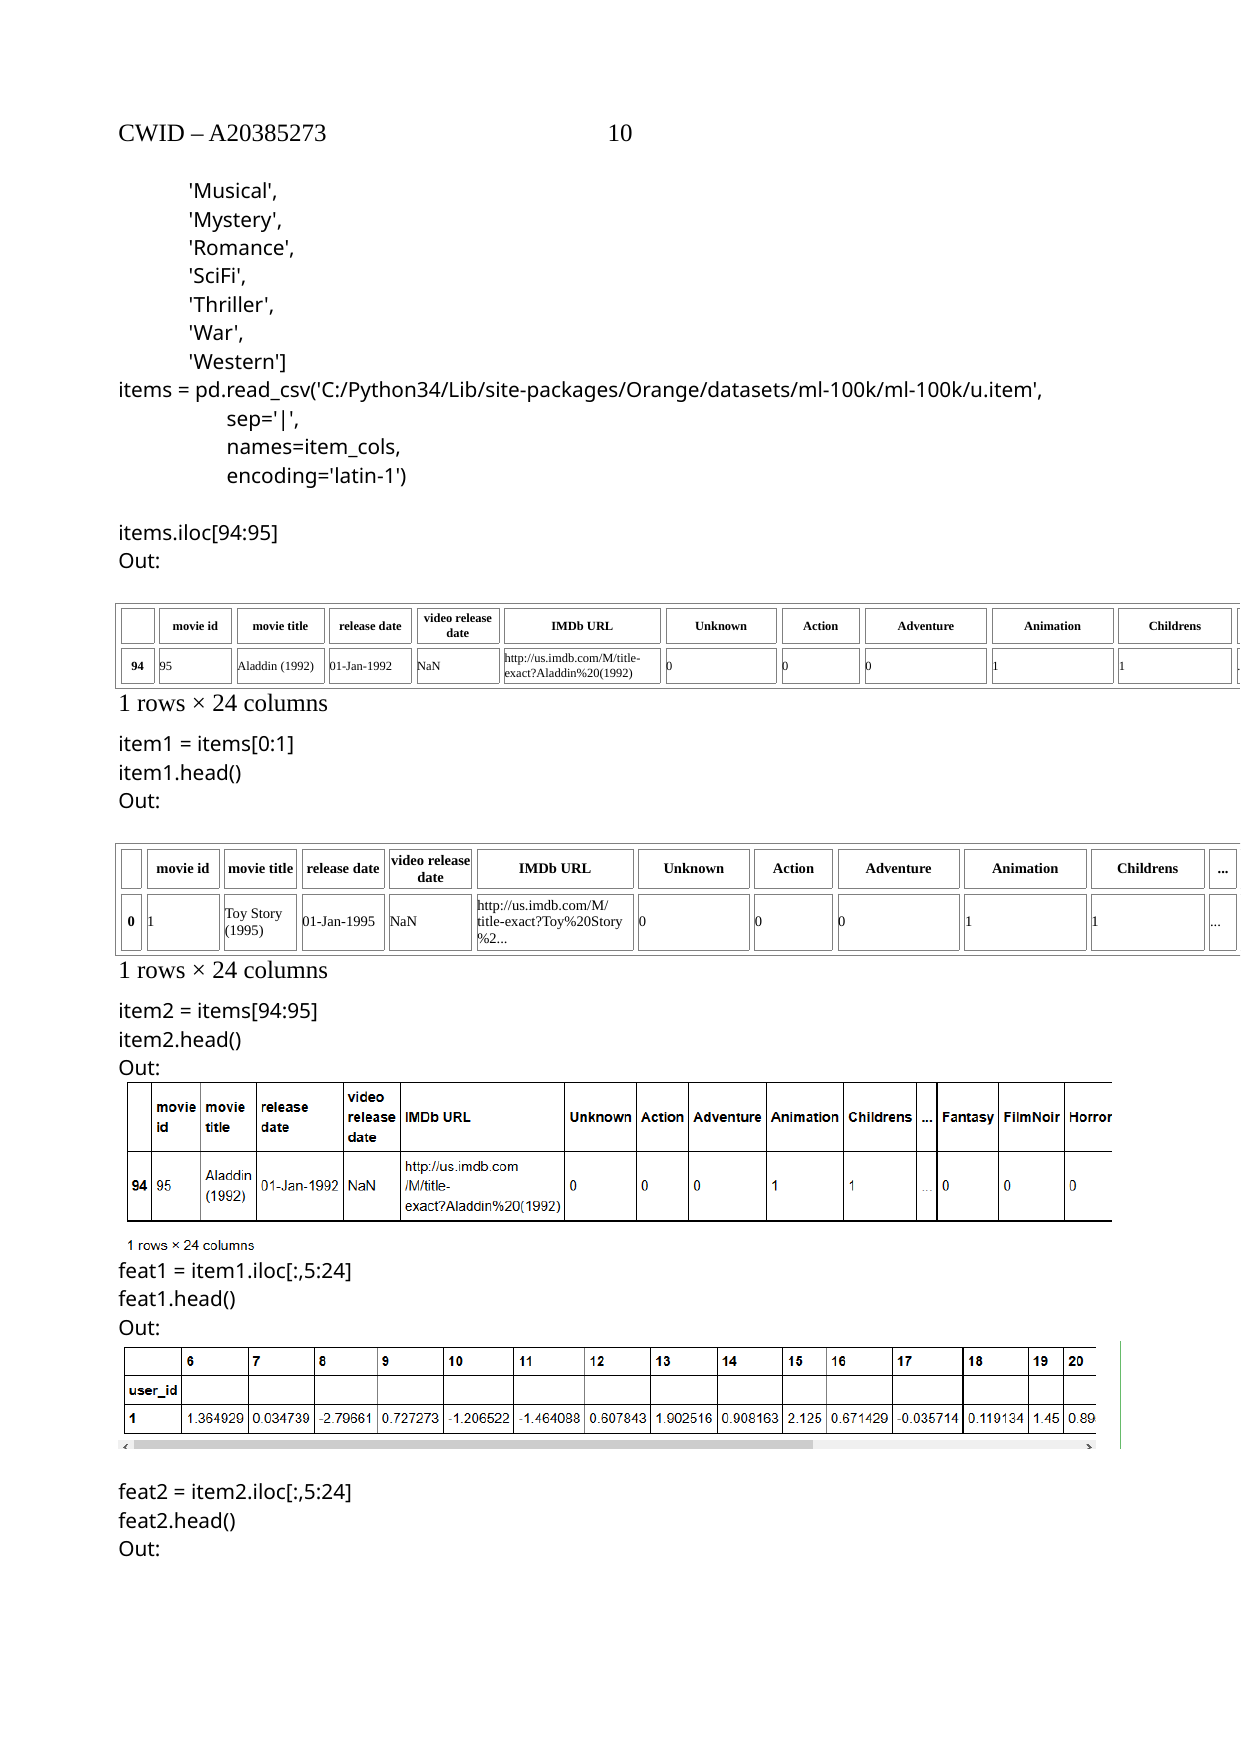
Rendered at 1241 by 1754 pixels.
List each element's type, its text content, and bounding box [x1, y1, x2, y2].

table_header [118, 844, 144, 888]
table_header release date [299, 844, 387, 888]
table_cell 01-Jan-1992 [326, 643, 414, 683]
table_cell 94 [118, 643, 156, 683]
table_header Childrens [1088, 844, 1207, 888]
table_cell 0 [835, 888, 962, 950]
table_cell http://us.imdb.com/M/title-exact?Toy%20Story%2... [474, 888, 636, 950]
table_header Unknown [663, 604, 779, 643]
text feat2 = item2.iloc[:,5:24] [118, 1477, 1122, 1506]
text 'Mystery', [118, 205, 1122, 233]
text 1 rows × 24 columns [118, 689, 1122, 717]
picture [118, 1081, 1122, 1256]
table_header video release date [387, 844, 474, 888]
table_cell 01-Jan-1995 [299, 888, 387, 950]
table_header ... [1234, 604, 1240, 643]
text feat1 = item1.iloc[:,5:24] [118, 1256, 1122, 1284]
table_cell 1 [989, 643, 1116, 683]
table_cell ... [1234, 643, 1240, 683]
table_header release date [326, 604, 414, 643]
table_cell 1 [144, 888, 222, 950]
table_cell 0 [118, 888, 144, 950]
text Out: [118, 1534, 1122, 1563]
table_cell Aladdin (1992) [234, 643, 326, 683]
table_header Animation [989, 604, 1116, 643]
text 'Western'] [118, 347, 1122, 375]
table_cell 1 [1116, 643, 1234, 683]
table_cell NaN [387, 888, 474, 950]
table_header movie title [222, 844, 299, 888]
text encoding='latin-1') [118, 461, 1122, 489]
text item2 = items[94:95] [118, 996, 1122, 1025]
text names=item_cols, [118, 432, 1122, 461]
text 1 rows × 24 columns [118, 956, 1122, 984]
table_cell ... [1207, 888, 1239, 950]
text items.iloc[94:95] [118, 518, 1122, 546]
table_cell 0 [752, 888, 835, 950]
text 'War', [118, 318, 1122, 347]
table_header [118, 604, 156, 643]
text 'Thriller', [118, 290, 1122, 318]
text feat2.head() [118, 1506, 1122, 1534]
picture [118, 1341, 1122, 1449]
table_header movie id [156, 604, 234, 643]
table_header [122, 850, 141, 888]
table_header movie title [234, 604, 326, 643]
table_header movie id [144, 844, 222, 888]
table_cell 0 [636, 888, 752, 950]
table_cell 0 [663, 643, 779, 683]
table_cell 95 [156, 643, 234, 683]
text 'SciFi', [118, 262, 1122, 290]
text 'Romance', [118, 233, 1122, 262]
table_cell 1 [962, 888, 1088, 950]
table_cell 0 [862, 643, 989, 683]
table_header ... [1207, 844, 1239, 888]
table_header Adventure [862, 604, 989, 643]
table_header Action [752, 844, 835, 888]
table_header Unknown [636, 844, 752, 888]
table_header IMDb URL [501, 604, 663, 643]
text item2.head() [118, 1025, 1122, 1053]
text item1.head() [118, 758, 1122, 786]
table_cell 1 [1088, 888, 1207, 950]
text Out: [118, 786, 1122, 815]
table_header Animation [962, 844, 1088, 888]
table_header Childrens [1116, 604, 1234, 643]
table_cell Toy Story (1995) [222, 888, 299, 950]
text feat1.head() [118, 1284, 1122, 1313]
table_header Adventure [835, 844, 962, 888]
table_header Action [779, 604, 862, 643]
text Out: [118, 1313, 1122, 1341]
text items = pd.read_csv('C:/Python34/Lib/site-packages/Orange/datasets/ml-100k/ml-100k/u.item', [118, 375, 1122, 404]
text Out: [118, 1053, 1122, 1081]
table_header video release date [414, 604, 501, 643]
table_cell http://us.imdb.com/M/title-exact?Aladdin%20(1992) [501, 643, 663, 683]
table_cell NaN [414, 643, 501, 683]
text Out: [118, 546, 1122, 574]
table_cell 0 [779, 643, 862, 683]
text item1 = items[0:1] [118, 729, 1122, 758]
table_header IMDb URL [474, 844, 636, 888]
table_header [122, 609, 154, 643]
text 'Musical', [118, 176, 1122, 205]
text sep='|', [118, 404, 1122, 432]
